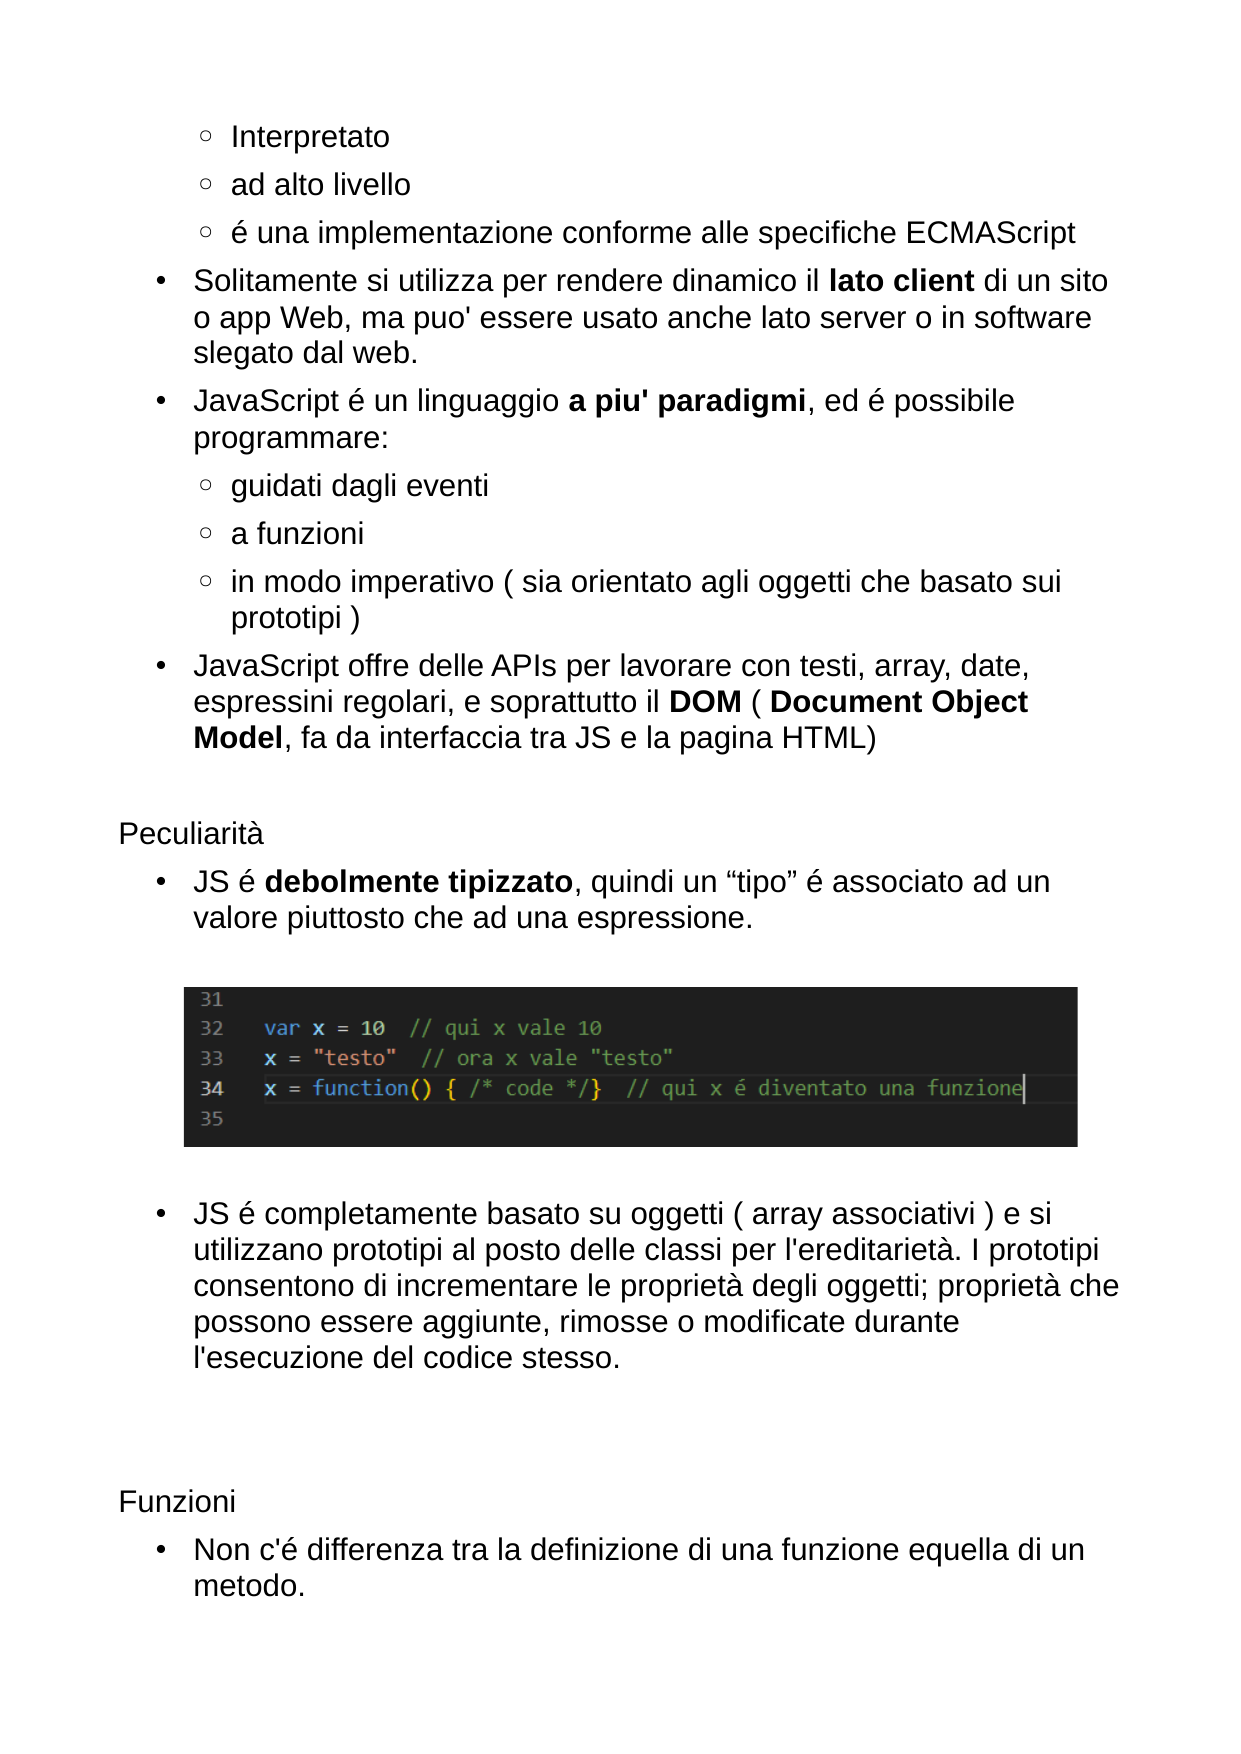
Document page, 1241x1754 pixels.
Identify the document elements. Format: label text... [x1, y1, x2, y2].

text Peculiarità [118, 815, 1122, 851]
list Non c'é differenza tra la definizione di una funzione equella di un metodo. [156, 1531, 1122, 1603]
list JS é debolmente tipizzato, quindi un “tipo” é associato ad un valore piuttosto che ad una espressione. [156, 863, 1122, 935]
list ad alto livello [193, 166, 1122, 202]
picture [183, 987, 1078, 1147]
list JS é completamente basato su oggetti ( array associativi ) e si utilizzano prototipi al posto delle classi per l'ereditarietà. I prototipi consentono di incrementare le proprietà degli oggetti; proprietà che possono essere aggiunte, rimosse o modificate durante l'esecuzione del codice stesso. [156, 1195, 1122, 1375]
list JavaScript é un linguaggio a piu' paradigmi, ed é possibile programmare: [156, 382, 1122, 454]
list in modo imperativo ( sia orientato agli oggetti che basato sui prototipi ) [193, 563, 1122, 635]
list a funzioni [193, 515, 1122, 551]
list é una implementazione conforme alle specifiche ECMAScript [193, 214, 1122, 251]
list JavaScript offre delle APIs per lavorare con testi, array, date, espressini regolari, e soprattutto il DOM ( Document Object Model, fa da interfaccia tra JS e la pagina HTML) [156, 647, 1122, 755]
list Solitamente si utilizza per rendere dinamico il lato client di un sito o app Web, ma puo' essere usato anche lato server o in software slegato dal web. [156, 262, 1122, 371]
text Funzioni [118, 1483, 1122, 1518]
list guidati dagli eventi [193, 467, 1122, 503]
list Interpretato [193, 118, 1122, 154]
